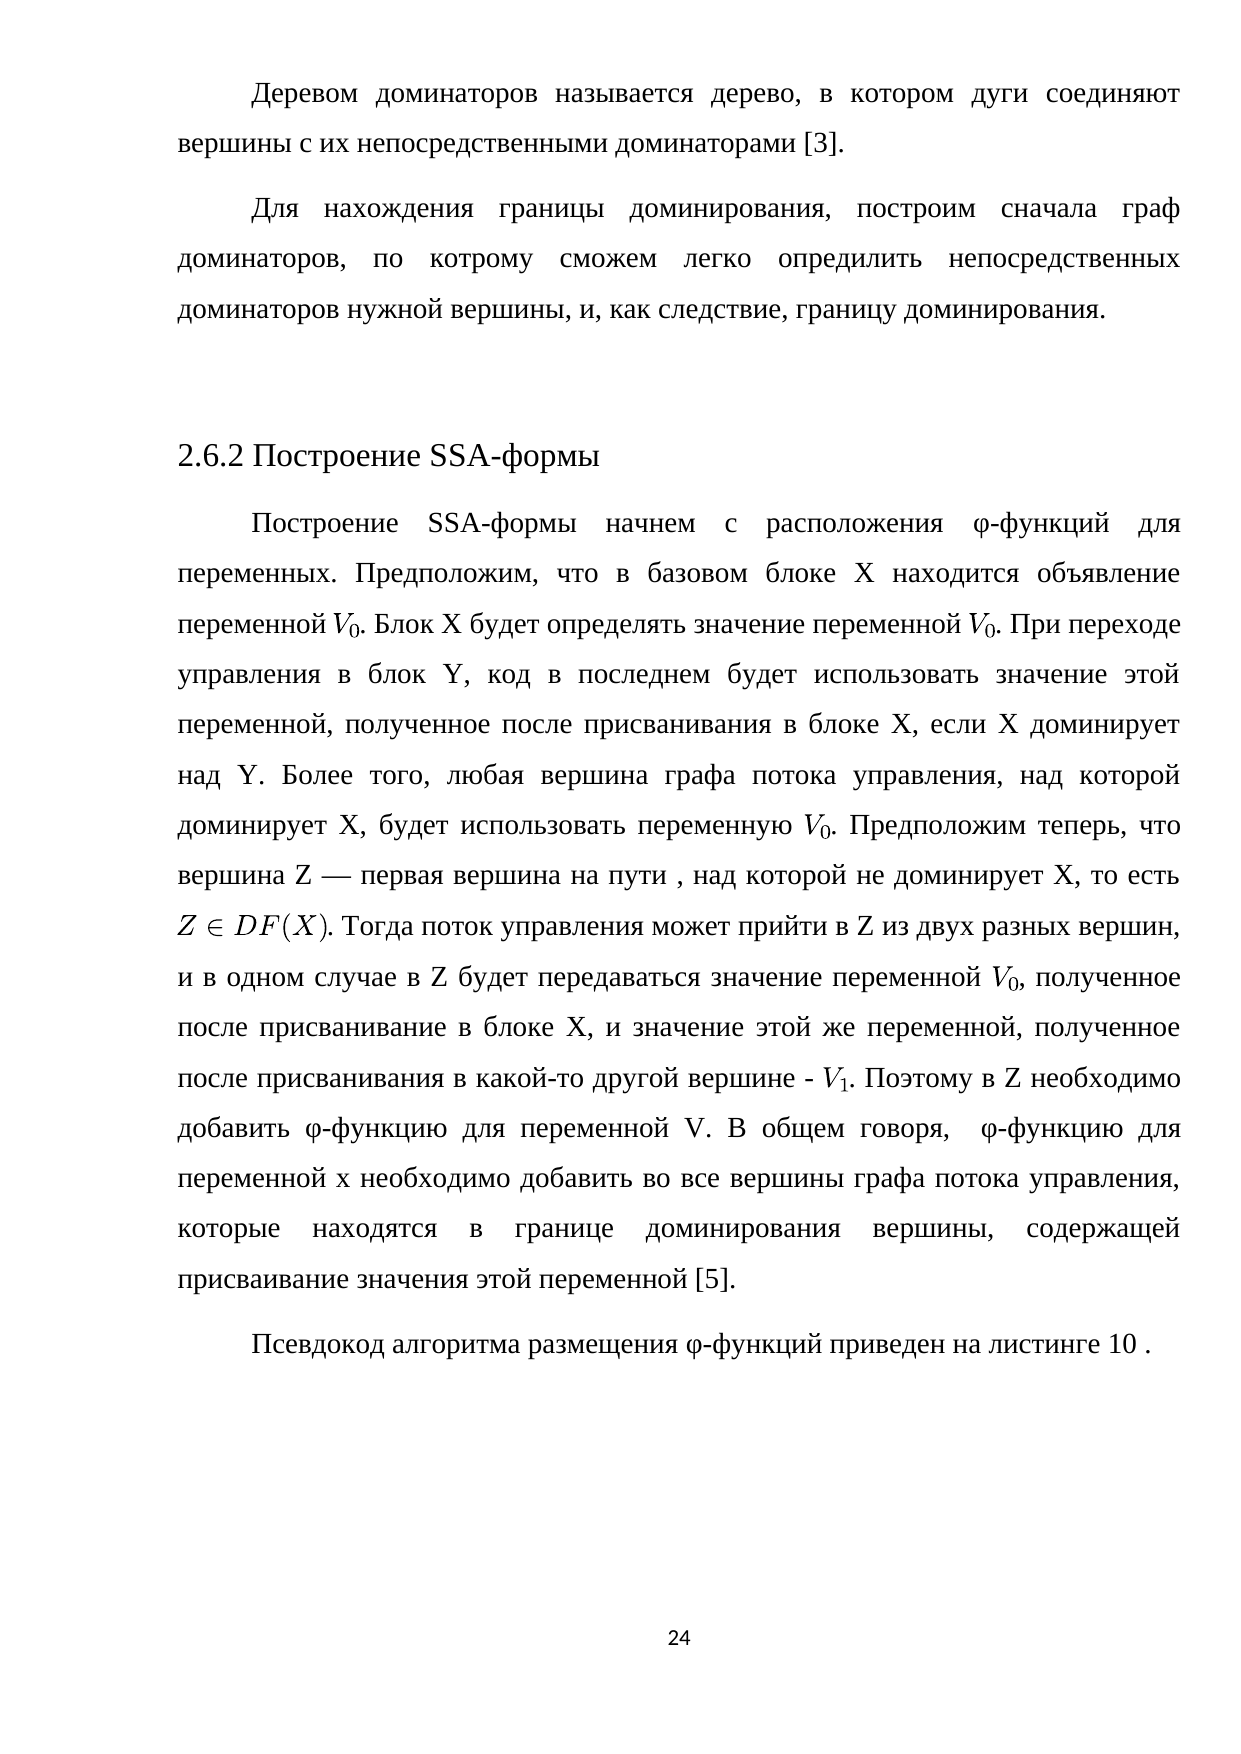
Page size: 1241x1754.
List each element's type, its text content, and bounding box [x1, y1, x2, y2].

text Деревом доминаторов называется дерево, в котором дуги соединяют вершины с их непосредственными доминаторами [3]. [177, 75, 1181, 159]
text Для нахождения границы доминирования, построим сначала граф доминаторов, по котрому сможем легко опредилить непосредственных доминаторов нужной вершины, и, как следствие, границу доминирования. [177, 190, 1181, 324]
text Псевдокод алгоритма размещения φ-функций приведен на листинге 10 . [177, 1326, 1181, 1359]
text Построение SSA-формы начнем с расположения φ-функций для переменных. Предположим, что в базовом блоке X находится объявление переменной . Блок Х будет определять значение переменной . При переходе управления в блок Y, код в последнем будет использовать значение этой переменной, полученное после присванивания в блоке X, если X доминирует над Y. Более того, любая вершина графа потока управления, над которой доминирует X, будет использовать переменную . Предположим теперь, что вершина Z — первая вершина на пути , над которой не доминирует X, то есть . Тогда поток управления может прийти в Z из двух разных вершин, и в одном случае в Z будет передаваться значение переменной , полученное после присванивание в блоке X, и значение этой же переменной, полученное после присванивания в какой-то другой вершине - . Поэтому в Z необходимо добавить φ-функцию для переменной V. В общем говоря, φ-функцию для переменной x необходимо добавить во все вершины графа потока управления, которые находятся в границе доминирования вершины, содержащей присваивание значения этой переменной [5]. [177, 505, 1181, 1294]
subtitle 2.6.2 Построение SSA-формы [177, 435, 1181, 473]
